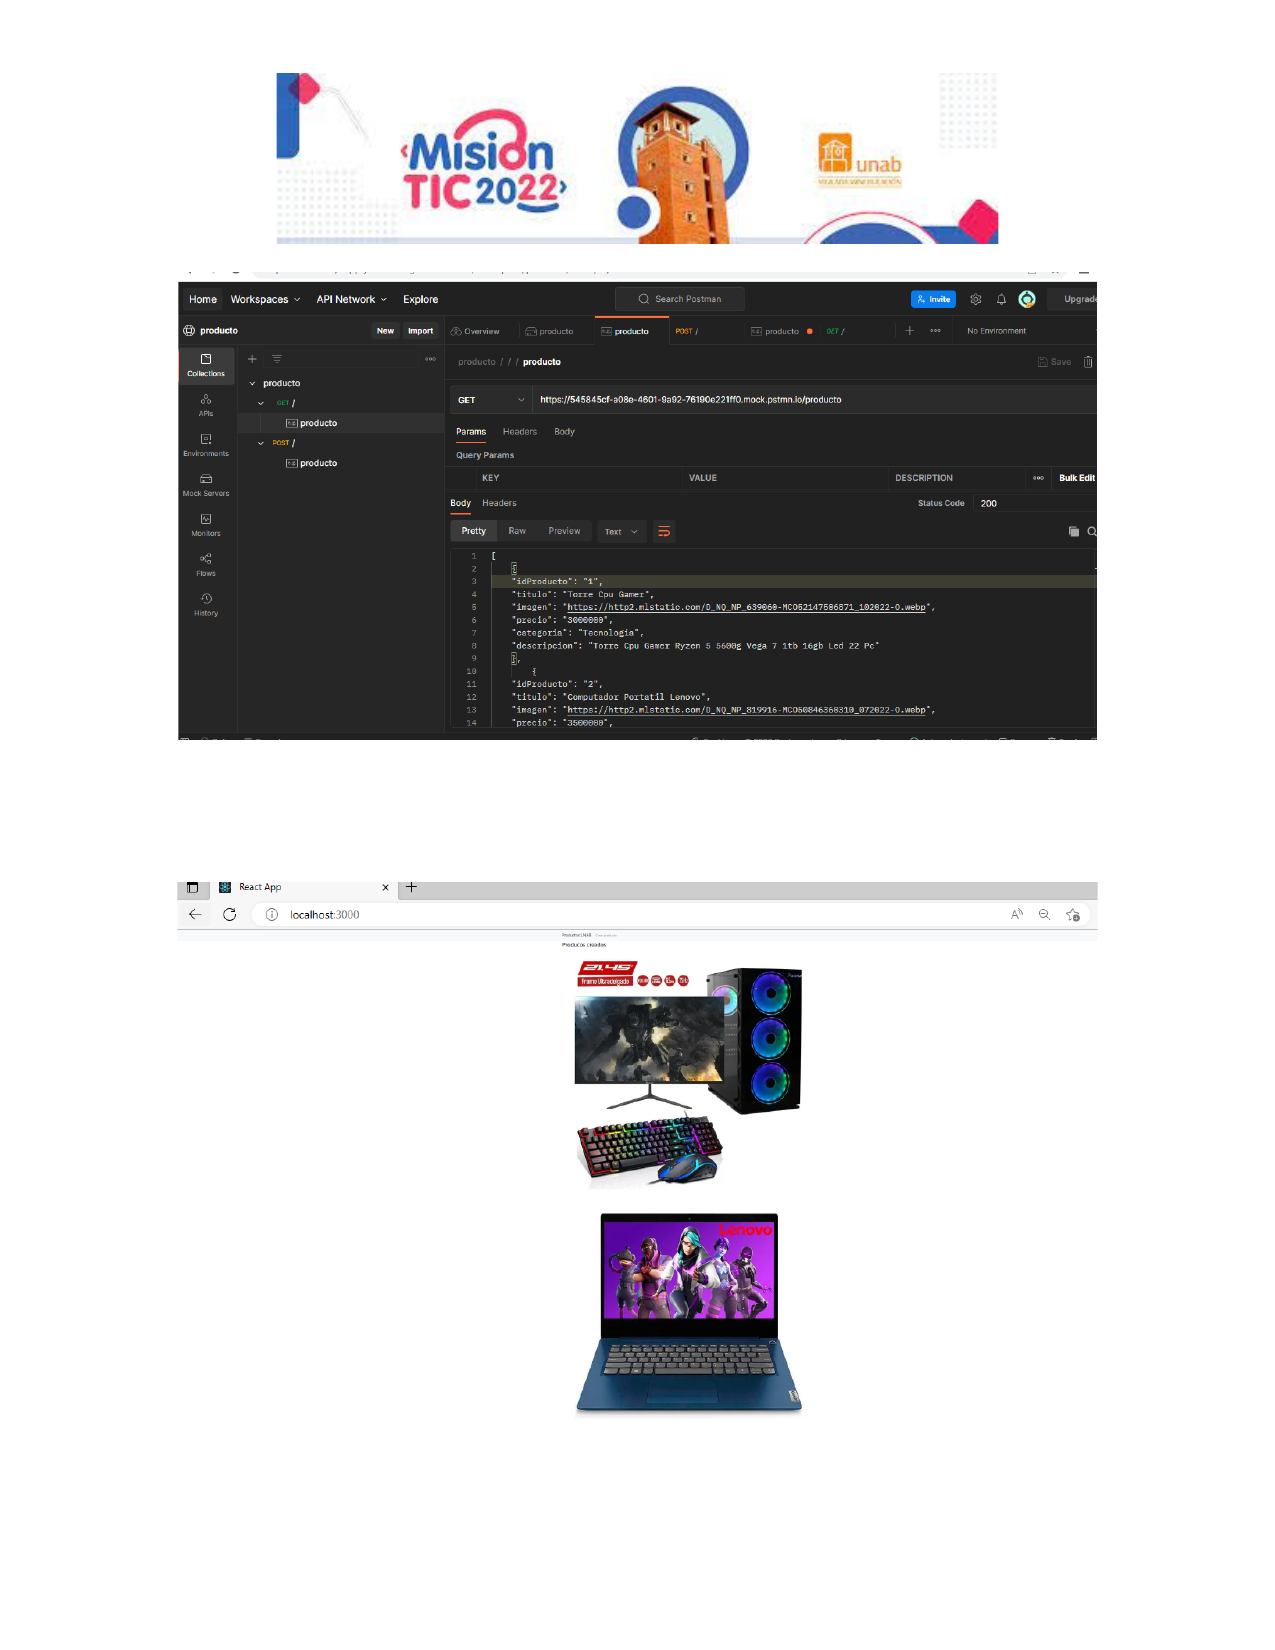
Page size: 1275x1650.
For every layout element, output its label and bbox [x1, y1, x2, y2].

picture [177, 882, 1098, 1437]
picture [276, 73, 999, 244]
picture [178, 272, 1097, 740]
